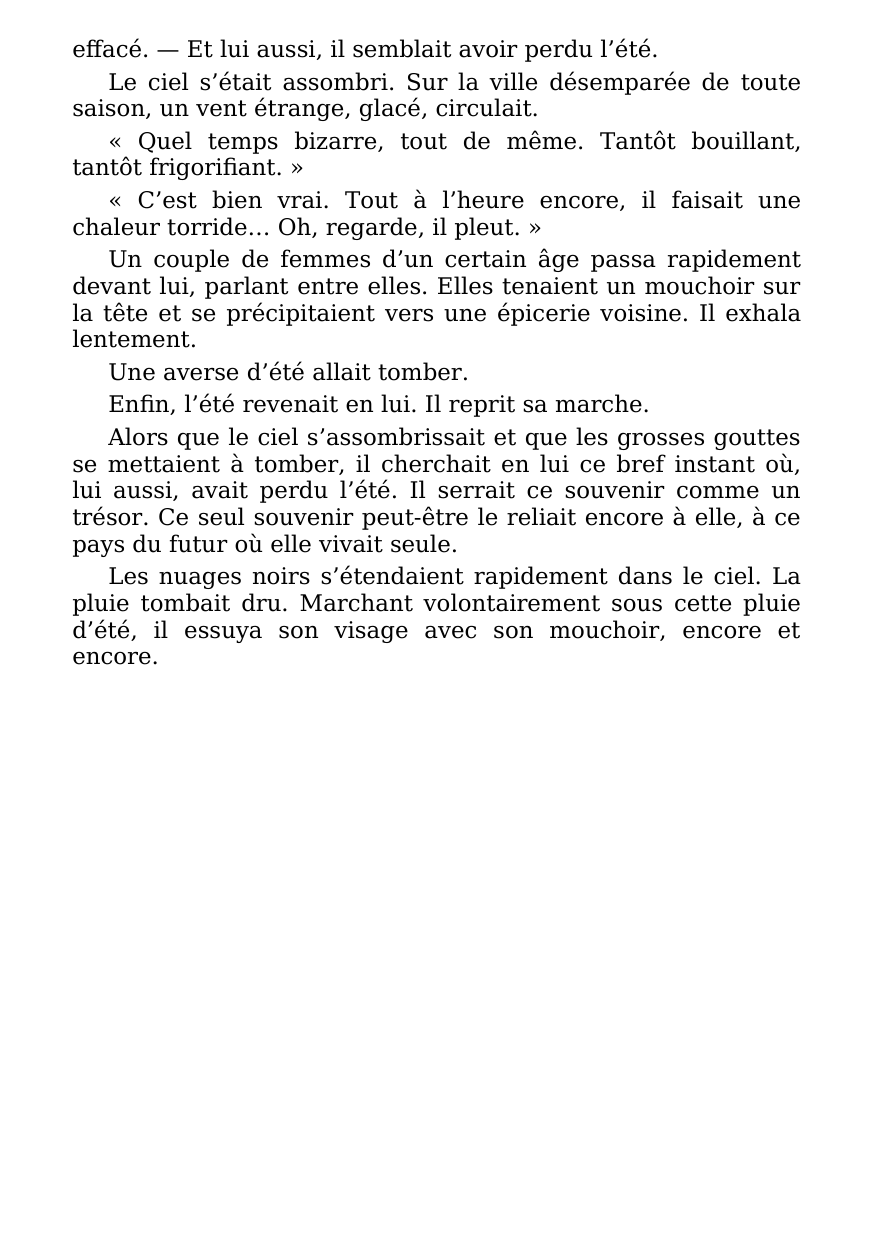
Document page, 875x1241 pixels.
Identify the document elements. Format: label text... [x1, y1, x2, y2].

text « Quel temps bizarre, tout de même. Tantôt bouillant, tantôt frigorifiant. » [72, 128, 802, 181]
text Un couple de femmes d’un certain âge passa rapidement devant lui, parlant entre elles. Elles tenaient un mouchoir sur la tête et se précipitaient vers une épicerie voisine. Il exhala lentement. [72, 246, 802, 353]
text « C’est bien vrai. Tout à l’heure encore, il faisait une chaleur torride… Oh, regarde, il pleut. » [72, 187, 802, 241]
text Alors que le ciel s’assombrissait et que les grosses gouttes se mettaient à tomber, il cherchait en lui ce bref instant où, lui aussi, avait perdu l’été. Il serrait ce souvenir comme un trésor. Ce seul souvenir peut-être le reliait encore à elle, à ce pays du futur où elle vivait seule. [72, 424, 802, 558]
text Une averse d’été allait tomber. [72, 359, 802, 386]
text Enfin, l’été revenait en lui. Il reprit sa marche. [72, 392, 802, 418]
text Les nuages noirs s’étendaient rapidement dans le ciel. La pluie tombait dru. Marchant volontairement sous cette pluie d’été, il essuya son visage avec son mouchoir, encore et encore. [72, 563, 802, 670]
text effacé. — Et lui aussi, il semblait avoir perdu l’été. [72, 36, 802, 63]
text Le ciel s’était assombri. Sur la ville désemparée de toute saison, un vent étrange, glacé, circulait. [72, 69, 802, 122]
